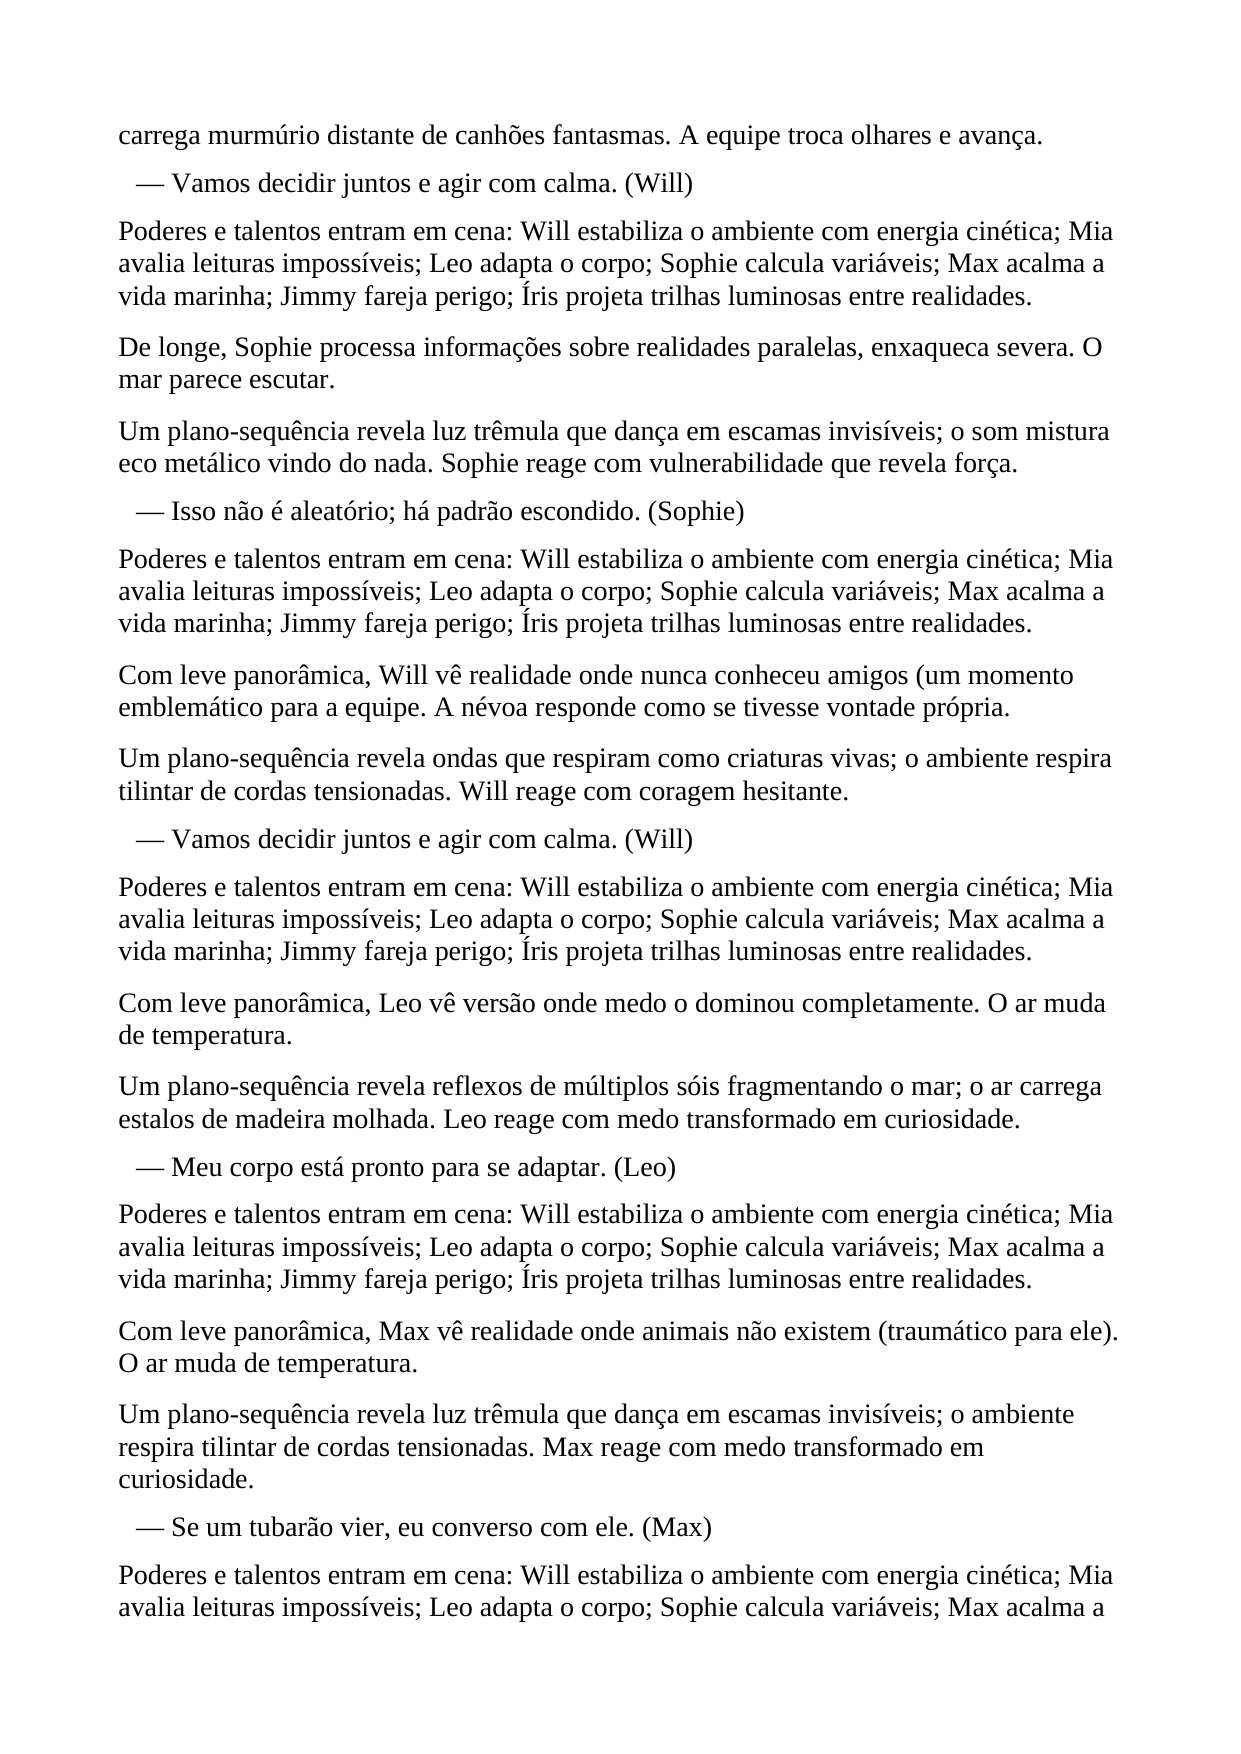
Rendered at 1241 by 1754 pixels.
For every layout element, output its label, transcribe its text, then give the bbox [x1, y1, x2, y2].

text De longe, Sophie processa informações sobre realidades paralelas, enxaqueca severa. O mar parece escutar. [118, 330, 1122, 395]
text — Se um tubarão vier, eu converso com ele. (Max) [118, 1510, 1122, 1542]
text — Meu corpo está pronto para se adaptar. (Leo) [118, 1150, 1122, 1182]
text Com leve panorâmica, Max vê realidade onde animais não existem (traumático para ele). O ar muda de temperatura. [118, 1314, 1122, 1378]
text Poderes e talentos entram em cena: Will estabiliza o ambiente com energia cinética; Mia avalia leituras impossíveis; Leo adapta o corpo; Sophie calcula variáveis; Max acalma a vida marinha; Jimmy fareja perigo; Íris projeta trilhas luminosas entre realidades. [118, 1197, 1122, 1295]
text Poderes e talentos entram em cena: Will estabiliza o ambiente com energia cinética; Mia avalia leituras impossíveis; Leo adapta o corpo; Sophie calcula variáveis; Max acalma a [118, 1558, 1122, 1623]
text carrega murmúrio distante de canhões fantasmas. A equipe troca olhares e avança. [118, 118, 1122, 151]
text Um plano-sequência revela luz trêmula que dança em escamas invisíveis; o ambiente respira tilintar de cordas tensionadas. Max reage com medo transformado em curiosidade. [118, 1397, 1122, 1494]
text Com leve panorâmica, Will vê realidade onde nunca conheceu amigos (um momento emblemático para a equipe. A névoa responde como se tivesse vontade própria. [118, 658, 1122, 723]
text Poderes e talentos entram em cena: Will estabiliza o ambiente com energia cinética; Mia avalia leituras impossíveis; Leo adapta o corpo; Sophie calcula variáveis; Max acalma a vida marinha; Jimmy fareja perigo; Íris projeta trilhas luminosas entre realidades. [118, 869, 1122, 967]
text Poderes e talentos entram em cena: Will estabiliza o ambiente com energia cinética; Mia avalia leituras impossíveis; Leo adapta o corpo; Sophie calcula variáveis; Max acalma a vida marinha; Jimmy fareja perigo; Íris projeta trilhas luminosas entre realidades. [118, 542, 1122, 639]
text Um plano-sequência revela luz trêmula que dança em escamas invisíveis; o som mistura eco metálico vindo do nada. Sophie reage com vulnerabilidade que revela força. [118, 414, 1122, 478]
text Um plano-sequência revela reflexos de múltiplos sóis fragmentando o mar; o ar carrega estalos de madeira molhada. Leo reage com medo transformado em curiosidade. [118, 1069, 1122, 1134]
text Um plano-sequência revela ondas que respiram como criaturas vivas; o ambiente respira tilintar de cordas tensionadas. Will reage com coragem hesitante. [118, 742, 1122, 806]
text — Isso não é aleatório; há padrão escondido. (Sophie) [118, 494, 1122, 526]
text — Vamos decidir juntos e agir com calma. (Will) [118, 822, 1122, 854]
text — Vamos decidir juntos e agir com calma. (Will) [118, 166, 1122, 198]
text Poderes e talentos entram em cena: Will estabiliza o ambiente com energia cinética; Mia avalia leituras impossíveis; Leo adapta o corpo; Sophie calcula variáveis; Max acalma a vida marinha; Jimmy fareja perigo; Íris projeta trilhas luminosas entre realidades. [118, 214, 1122, 311]
text Com leve panorâmica, Leo vê versão onde medo o dominou completamente. O ar muda de temperatura. [118, 986, 1122, 1051]
